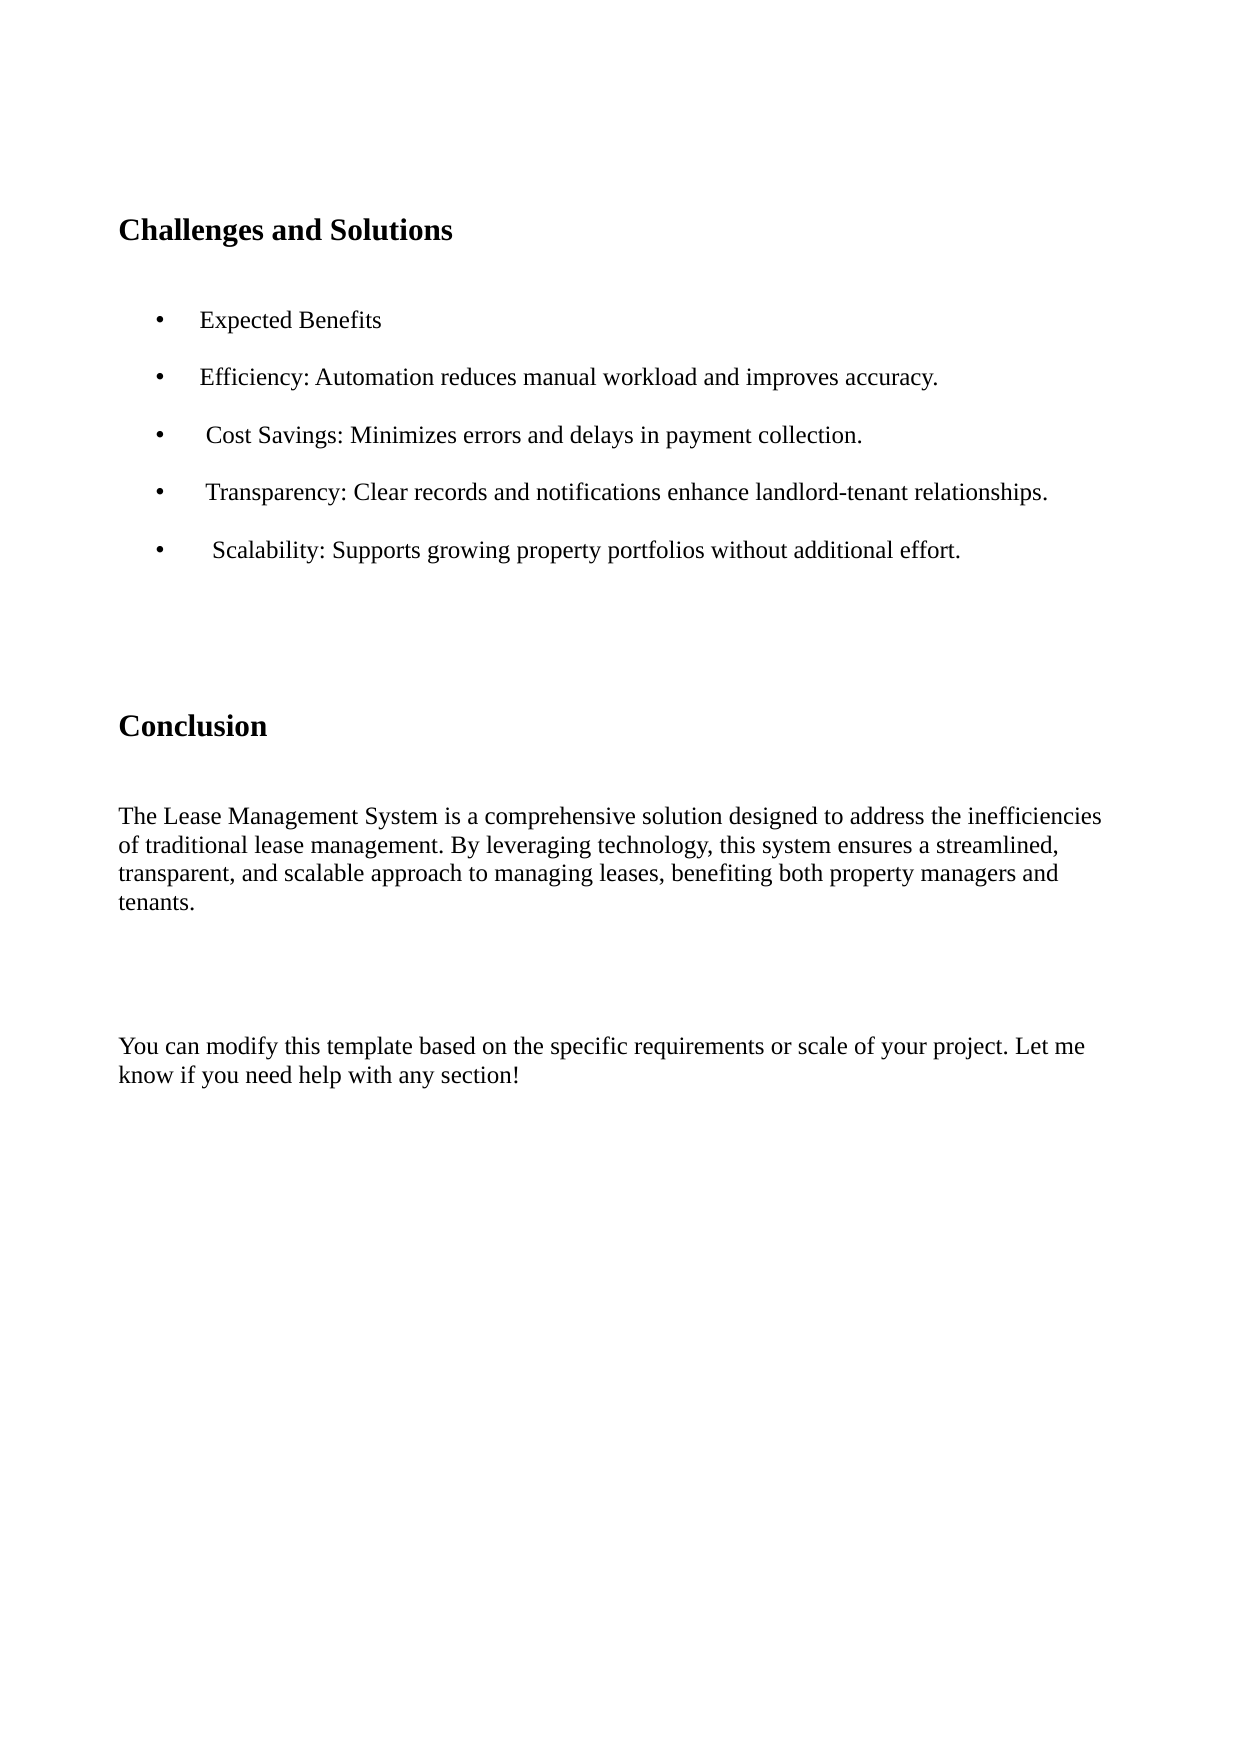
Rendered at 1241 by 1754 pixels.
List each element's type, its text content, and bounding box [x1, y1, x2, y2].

text Challenges and Solutions [118, 212, 1122, 247]
list Scalability: Supports growing property portfolios without additional effort. [156, 535, 1122, 564]
list Cost Savings: Minimizes errors and delays in payment collection. [156, 420, 1122, 449]
text You can modify this template based on the specific requirements or scale of your project. Let me know if you need help with any section! [118, 1031, 1122, 1088]
list Expected Benefits [156, 305, 1122, 334]
text Conclusion [118, 707, 1122, 743]
text The Lease Management System is a comprehensive solution designed to address the inefficiencies of traditional lease management. By leveraging technology, this system ensures a streamlined, transparent, and scalable approach to managing leases, benefiting both property managers and tenants. [118, 801, 1122, 916]
list Transparency: Clear records and notifications enhance landlord-tenant relationships. [156, 477, 1122, 506]
list Efficiency: Automation reduces manual workload and improves accuracy. [156, 362, 1122, 391]
